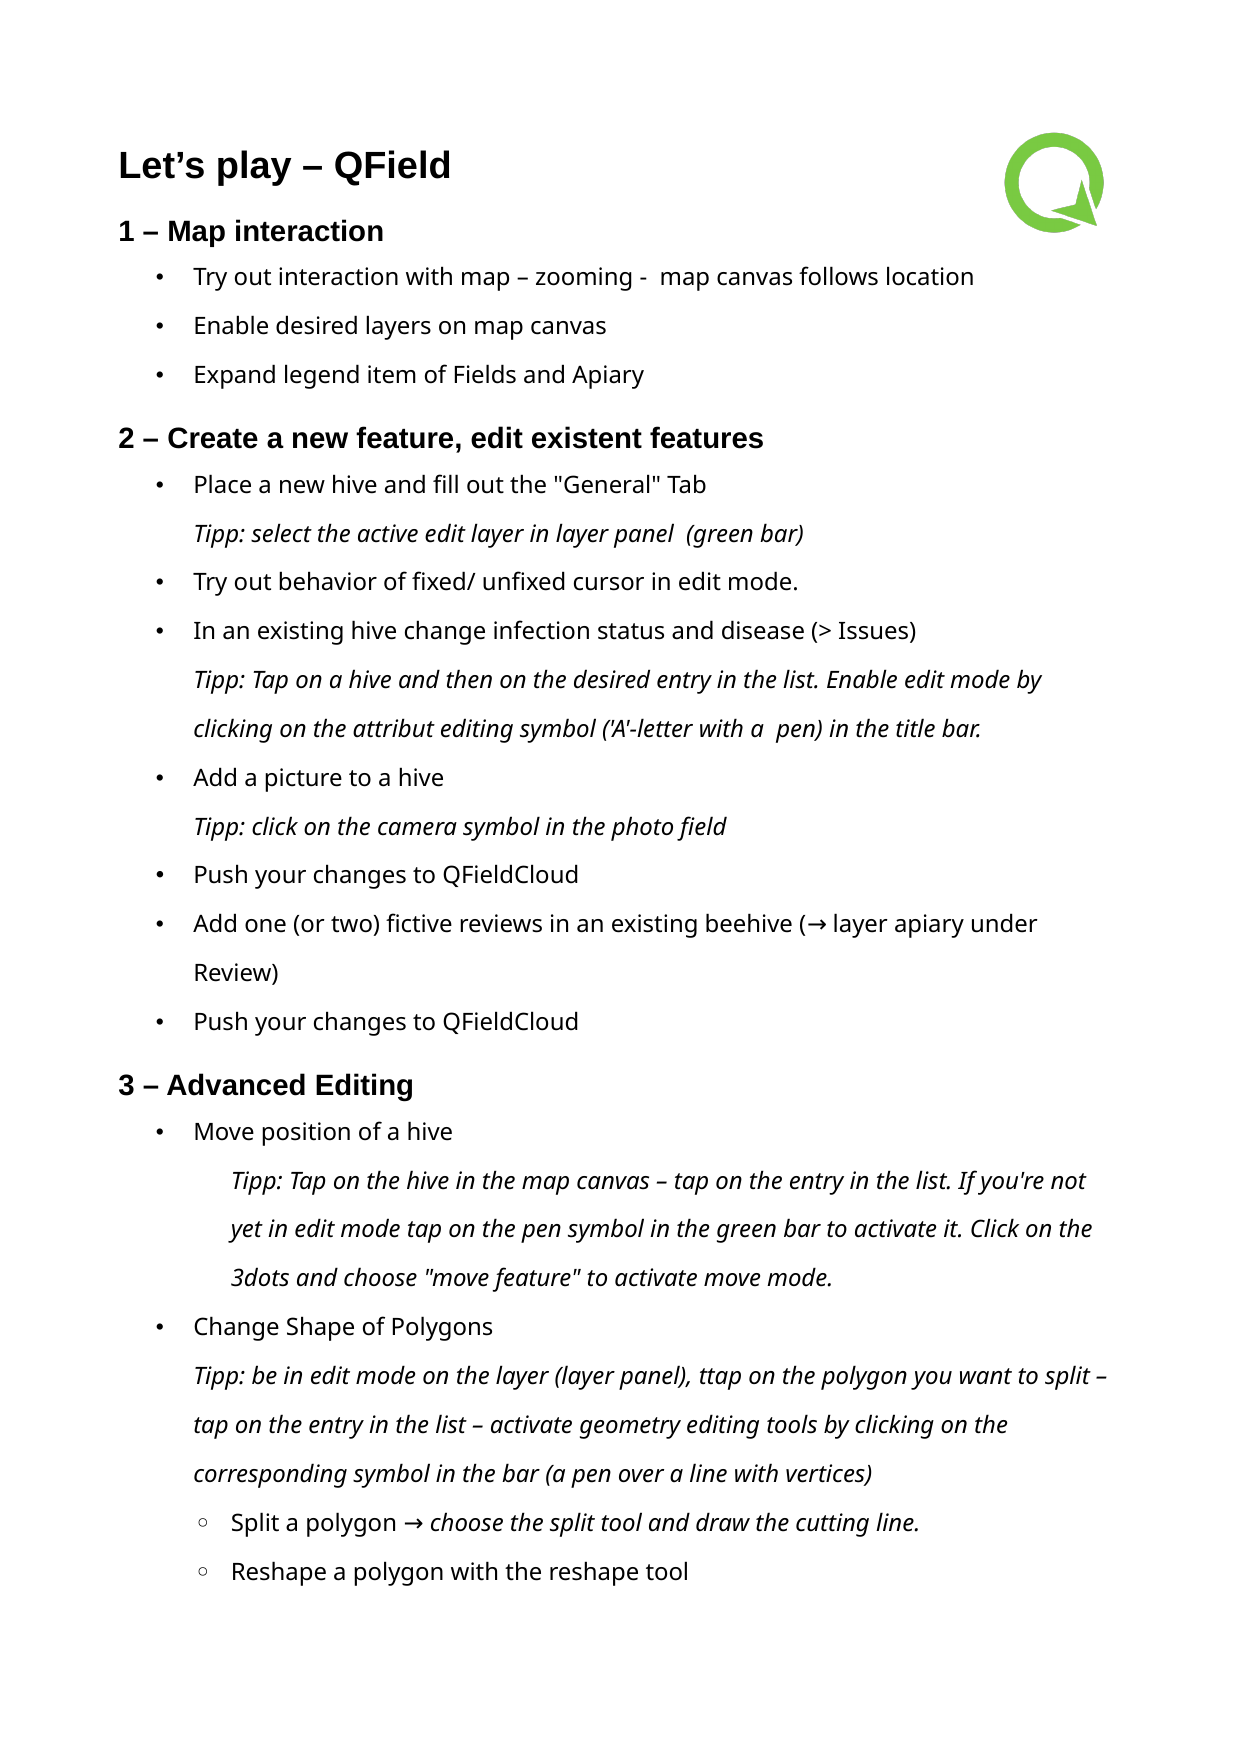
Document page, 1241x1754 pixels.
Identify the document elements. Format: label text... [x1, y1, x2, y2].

list Try out interaction with map – zooming - map canvas follows location [156, 260, 1122, 293]
list Split a polygon → choose the split tool and draw the cutting line. [193, 1505, 1122, 1538]
list Tipp: Tap on the hive in the map canvas – tap on the entry in the list. If you're not yet in edit mode tap on the pen symbol in the green bar to activate it. Click on the 3dots and choose "move feature" to activate move mode. [193, 1163, 1122, 1294]
picture [988, 116, 1120, 249]
list Tipp: click on the camera symbol in the photo field [156, 809, 1122, 842]
list Reshape a polygon with the reshape tool [193, 1554, 1122, 1587]
list Tipp: Tap on a hive and then on the desired entry in the list. Enable edit mode by clicking on the attribut editing symbol ('A'-letter with a pen) in the title bar. [156, 663, 1122, 744]
list Enable desired layers on map canvas [156, 309, 1122, 342]
subtitle Let’s play – QField [118, 143, 988, 187]
subtitle 2 – Create a new feature, edit existent features [118, 421, 1122, 455]
list Place a new hive and fill out the "General" Tab [156, 467, 1122, 500]
list Change Shape of Polygons [156, 1310, 1122, 1343]
subtitle 1 – Map interaction [118, 214, 988, 248]
list Move position of a hive [156, 1114, 1122, 1147]
list In an existing hive change infection status and disease (> Issues) [156, 614, 1122, 647]
list Tipp: select the active edit layer in layer panel (green bar) [156, 516, 1122, 549]
list Add a picture to a hive [156, 761, 1122, 793]
list Try out behavior of fixed/ unfixed cursor in edit mode. [156, 565, 1122, 598]
list Add one (or two) fictive reviews in an existing beehive (→ layer apiary under Review) [156, 907, 1122, 989]
list Expand legend item of Fields and Apiary [156, 358, 1122, 390]
list Tipp: be in edit mode on the layer (layer panel), ttap on the polygon you want to split – tap on the entry in the list – activate geometry editing tools by clicking on the corresponding symbol in the bar (a pen over a line with vertices) [156, 1359, 1122, 1489]
subtitle 3 – Advanced Editing [118, 1068, 1122, 1102]
list Push your changes to QFieldCloud [156, 1005, 1122, 1037]
list Push your changes to QFieldCloud [156, 858, 1122, 891]
